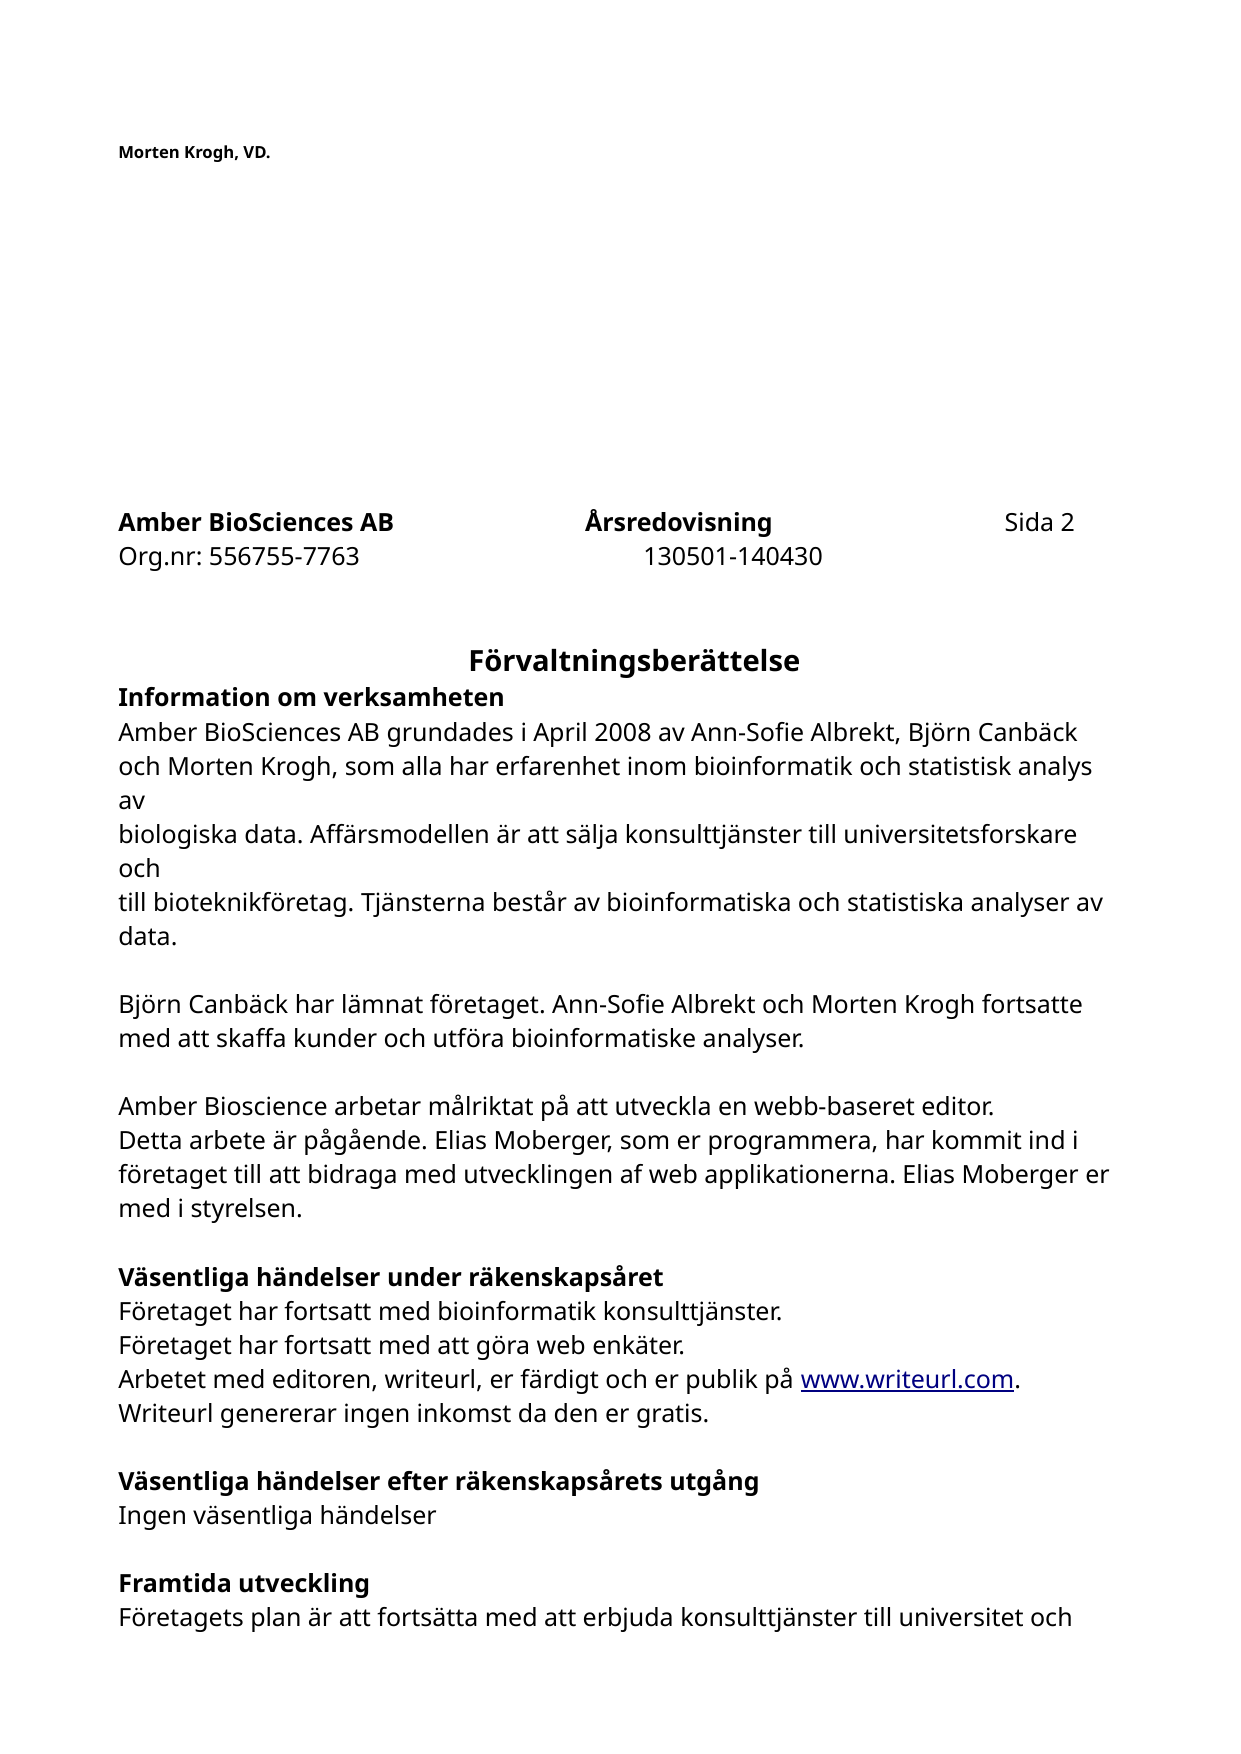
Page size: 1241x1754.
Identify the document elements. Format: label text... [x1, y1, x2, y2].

text Björn Canbäck har lämnat företaget. Ann-Sofie Albrekt och Morten Krogh fortsatte med att skaffa kunder och utföra bioinformatiske analyser. [118, 987, 1122, 1055]
text och Morten Krogh, som alla har erfarenhet inom bioinformatik och statistisk analys av [118, 748, 1122, 816]
text Detta arbete är pågående. Elias Moberger, som er programmera, har kommit ind i företaget till att bidraga med utvecklingen af web applikationerna. Elias Moberger er med i styrelsen. [118, 1123, 1122, 1225]
text Org.nr: 556755-7763 130501-140430 [118, 538, 1122, 572]
text Företaget har fortsatt med bioinformatik konsulttjänster. [118, 1293, 1122, 1327]
text Ingen väsentliga händelser [118, 1498, 1122, 1532]
text Företaget har fortsatt med att göra web enkäter. [118, 1327, 1122, 1361]
text till bioteknikföretag. Tjänsterna består av bioinformatiska och statistiska analyser av data. [118, 884, 1122, 953]
text Writeurl genererar ingen inkomst da den er gratis. [118, 1395, 1122, 1429]
text Väsentliga händelser efter räkenskapsårets utgång [118, 1463, 1122, 1498]
text Arbetet med editoren, writeurl, er färdigt och er publik på www.writeurl.com. [118, 1361, 1122, 1395]
text Amber BioSciences AB Årsredovisning Sida 2 [118, 504, 1122, 538]
text Information om verksamheten [118, 680, 1122, 714]
text Förvaltningsberättelse [118, 640, 1122, 680]
text Morten Krogh, VD. [118, 141, 1122, 163]
text Företagets plan är att fortsätta med att erbjuda konsulttjänster till universitet och [118, 1600, 1122, 1634]
text Framtida utveckling [118, 1566, 1122, 1600]
text Väsentliga händelser under räkenskapsåret [118, 1259, 1122, 1293]
text Amber BioSciences AB grundades i April 2008 av Ann-Sofie Albrekt, Björn Canbäck [118, 714, 1122, 748]
text Amber Bioscience arbetar målriktat på att utveckla en webb-baseret editor. [118, 1089, 1122, 1123]
text biologiska data. Affärsmodellen är att sälja konsulttjänster till universitetsforskare och [118, 816, 1122, 884]
